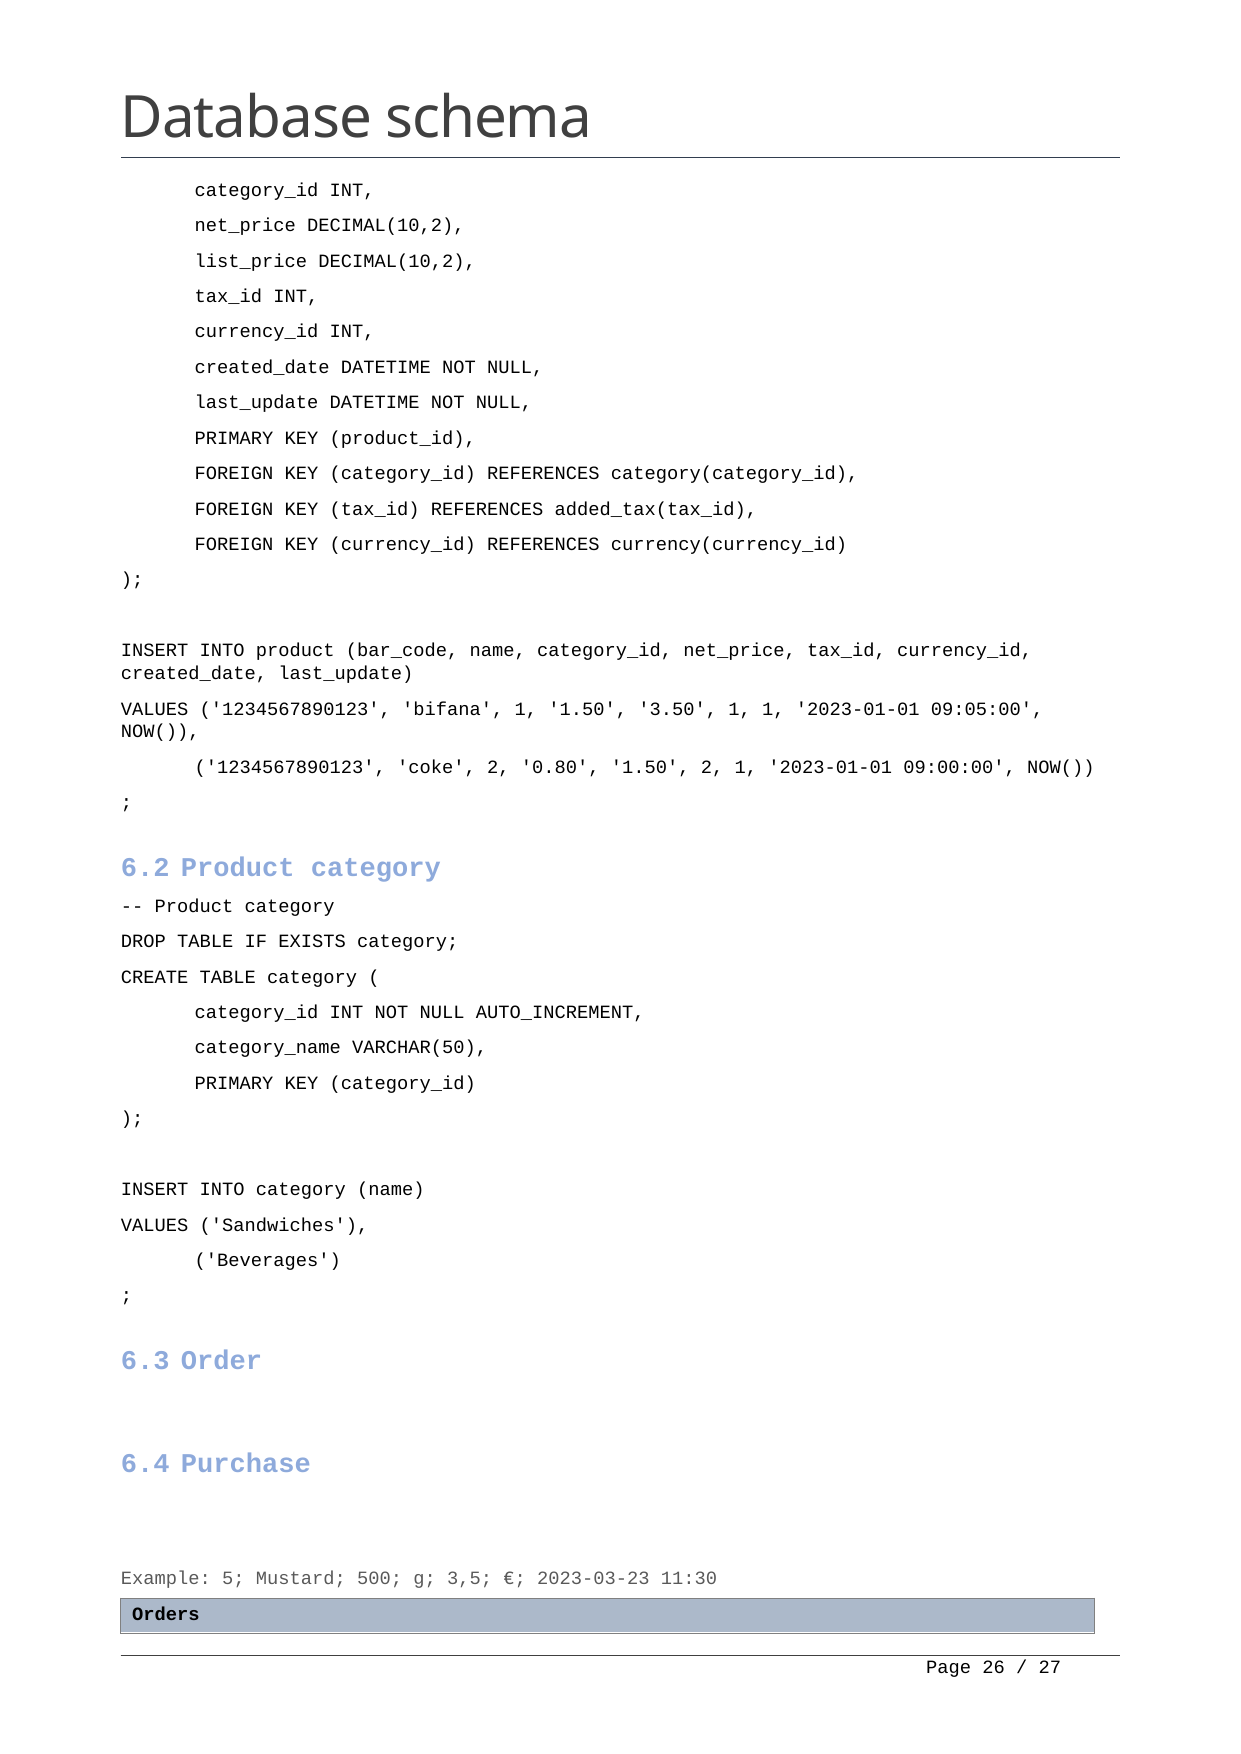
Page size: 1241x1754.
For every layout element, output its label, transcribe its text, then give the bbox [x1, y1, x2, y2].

text category_id INT NOT NULL AUTO_INCREMENT, [121, 1003, 1120, 1024]
text FOREIGN KEY (tax_id) REFERENCES added_tax(tax_id), [121, 499, 1120, 521]
text FOREIGN KEY (currency_id) REFERENCES currency(currency_id) [121, 535, 1120, 556]
text INSERT INTO category (name) [121, 1180, 1120, 1201]
text PRIMARY KEY (product_id), [121, 428, 1120, 450]
text ; [121, 1286, 1120, 1307]
text Example: 5; Mustard; 500; g; 3,5; €; 2023-03-23 11:30 [121, 1568, 1120, 1590]
text -- Product category [121, 897, 1120, 918]
text ); [121, 570, 1120, 591]
text FOREIGN KEY (category_id) REFERENCES category(category_id), [121, 464, 1120, 485]
text net_price DECIMAL(10,2), [121, 216, 1120, 237]
table_header Orders [121, 1599, 1094, 1632]
text last_update DATETIME NOT NULL, [194, 393, 1120, 414]
text created_date DATETIME NOT NULL, [194, 358, 1120, 379]
text category_name VARCHAR(50), [121, 1038, 1120, 1059]
text VALUES ('Sandwiches'), [121, 1215, 1120, 1237]
subtitle Product category [121, 853, 1120, 884]
text DROP TABLE IF EXISTS category; [121, 932, 1120, 953]
text VALUES ('1234567890123', 'bifana', 1, '1.50', '3.50', 1, 1, '2023-01-01 09:05:00', NOW()), [121, 699, 1120, 743]
text INSERT INTO product (bar_code, name, category_id, net_price, tax_id, currency_id, created_date, last_update) [121, 641, 1120, 685]
text ('1234567890123', 'coke', 2, '0.80', '1.50', 2, 1, '2023-01-01 09:00:00', NOW()) [121, 758, 1120, 779]
text category_id INT, [121, 181, 1120, 202]
text ); [121, 1109, 1120, 1130]
text PRIMARY KEY (category_id) [121, 1074, 1120, 1095]
text currency_id INT, [121, 322, 1120, 343]
text CREATE TABLE category ( [121, 967, 1120, 989]
text ('Beverages') [121, 1251, 1120, 1272]
subtitle Order [121, 1347, 1120, 1377]
subtitle Purchase [121, 1450, 1120, 1481]
text list_price DECIMAL(10,2), [121, 251, 1120, 273]
text tax_id INT, [121, 287, 1120, 308]
text ; [121, 793, 1120, 814]
